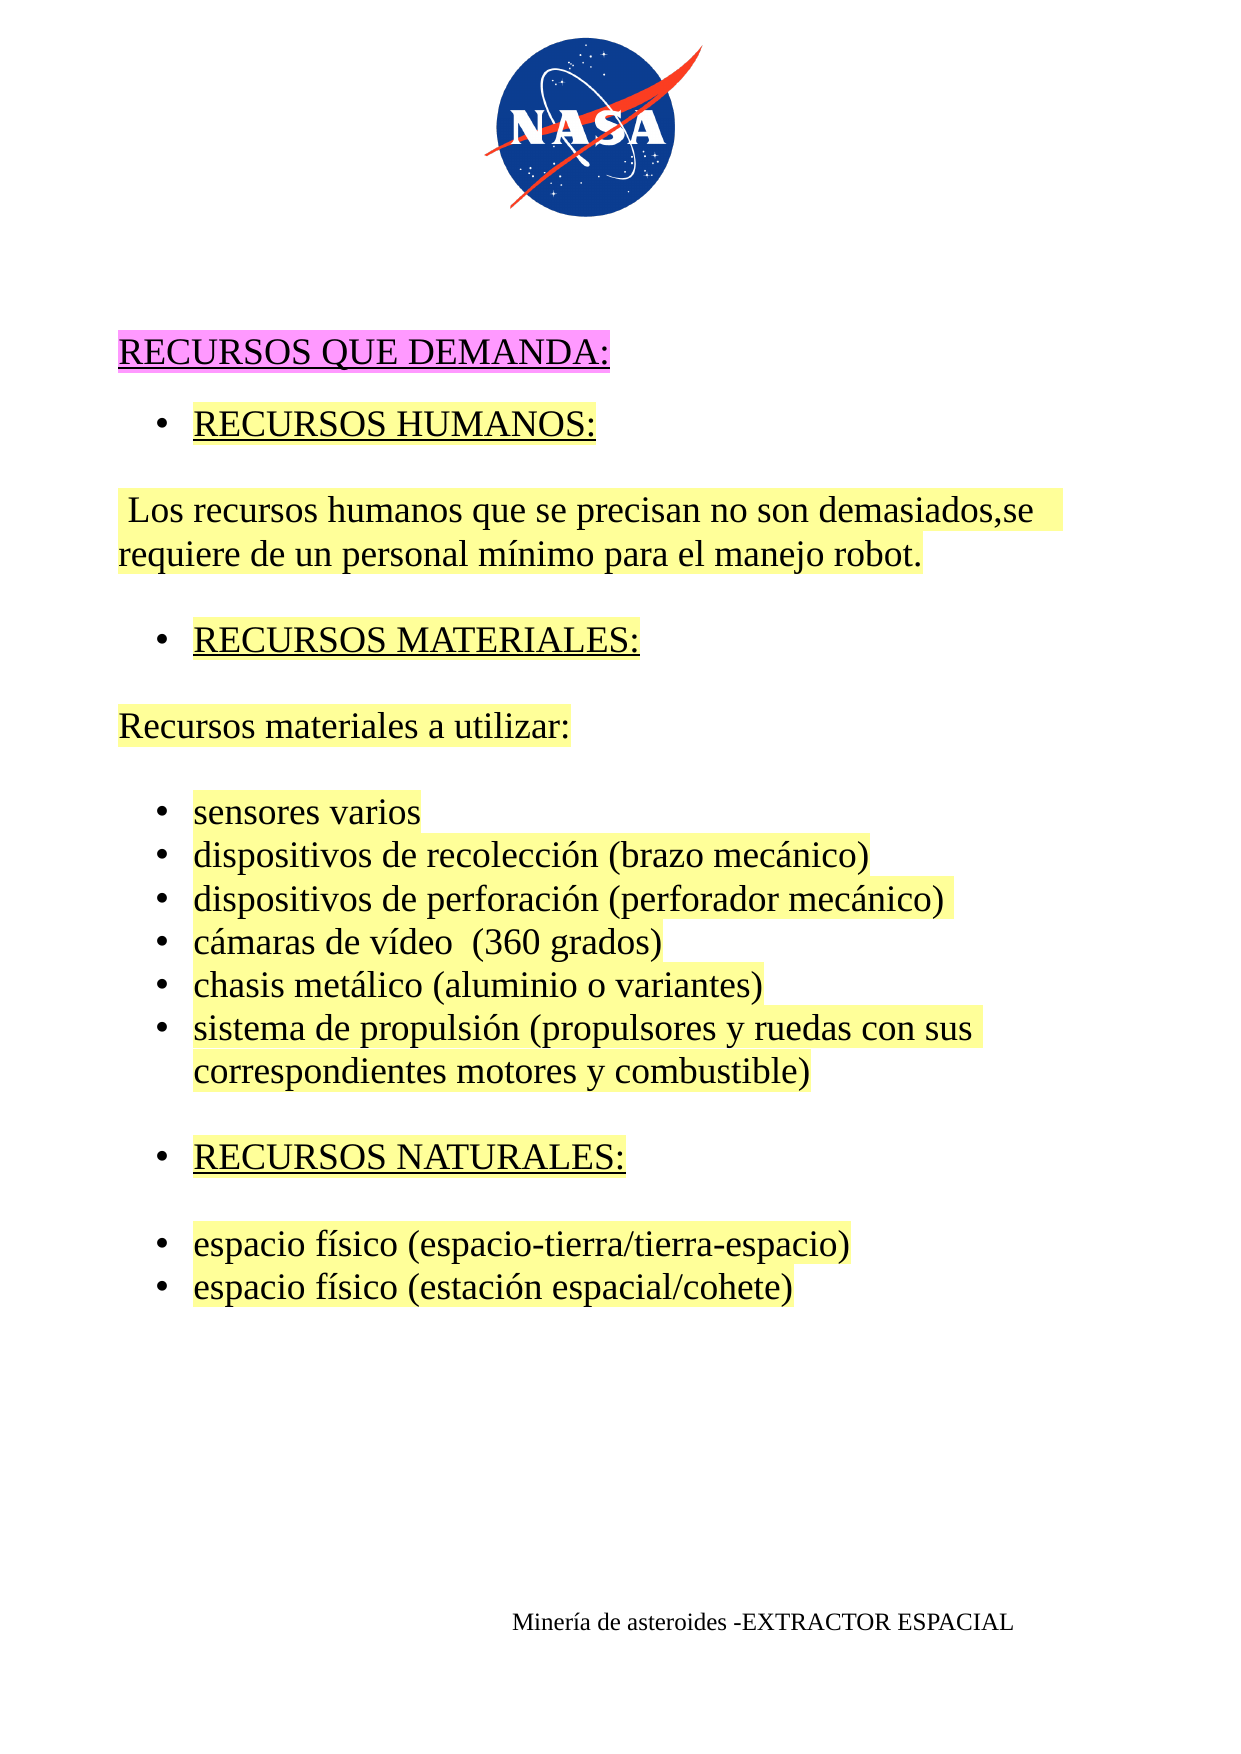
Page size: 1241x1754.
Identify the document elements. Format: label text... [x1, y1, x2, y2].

list dispositivos de recolección (brazo mecánico) [156, 833, 1122, 876]
list sensores varios [156, 790, 1122, 833]
list espacio físico (estación espacial/cohete) [156, 1264, 1122, 1307]
list sistema de propulsión (propulsores y ruedas con sus correspondientes motores y combustible) [156, 1005, 1122, 1092]
list RECURSOS NATURALES: [156, 1135, 1122, 1178]
text Recursos materiales a utilizar: [118, 703, 1122, 747]
list RECURSOS HUMANOS: [156, 402, 1122, 445]
list RECURSOS MATERIALES: [156, 617, 1122, 660]
list espacio físico (espacio-tierra/tierra-espacio) [156, 1221, 1122, 1264]
picture [477, 34, 717, 224]
list chasis metálico (aluminio o variantes) [156, 962, 1122, 1005]
text Los recursos humanos que se precisan no son demasiados,se requiere de un personal mínimo para el manejo robot. [118, 488, 1122, 574]
list cámaras de vídeo (360 grados) [156, 919, 1122, 962]
text RECURSOS QUE DEMANDA: [118, 330, 1122, 373]
list dispositivos de perforación (perforador mecánico) [156, 876, 1122, 919]
